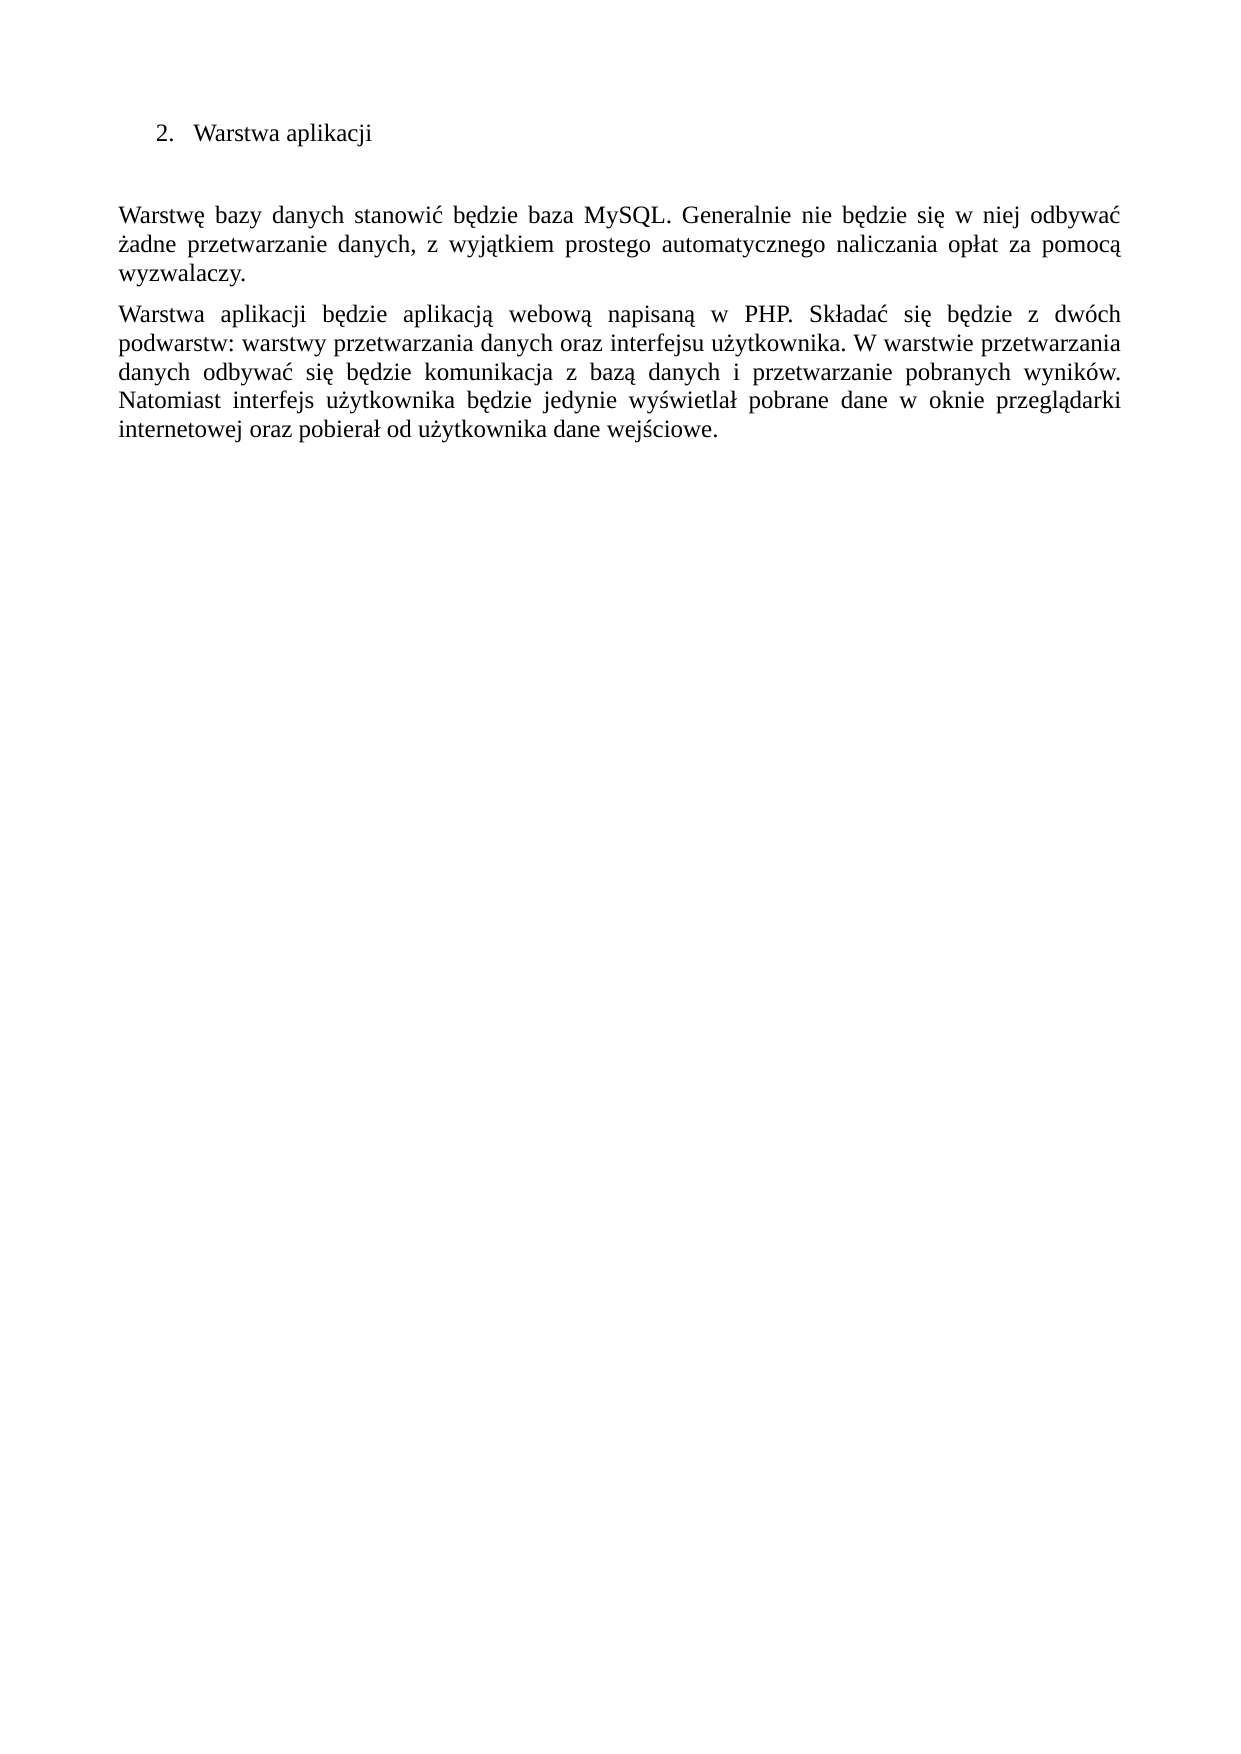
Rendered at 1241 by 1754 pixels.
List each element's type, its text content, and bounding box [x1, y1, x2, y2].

list Warstwa aplikacji [156, 118, 1122, 147]
text Warstwa aplikacji będzie aplikacją webową napisaną w PHP. Składać się będzie z dwóch podwarstw: warstwy przetwarzania danych oraz interfejsu użytkownika. W warstwie przetwarzania danych odbywać się będzie komunikacja z bazą danych i przetwarzanie pobranych wyników. Natomiast interfejs użytkownika będzie jedynie wyświetlał pobrane dane w oknie przeglądarki internetowej oraz pobierał od użytkownika dane wejściowe. [118, 299, 1122, 443]
text Warstwę bazy danych stanowić będzie baza MySQL. Generalnie nie będzie się w niej odbywać żadne przetwarzanie danych, z wyjątkiem prostego automatycznego naliczania opłat za pomocą wyzwalaczy. [118, 201, 1122, 287]
